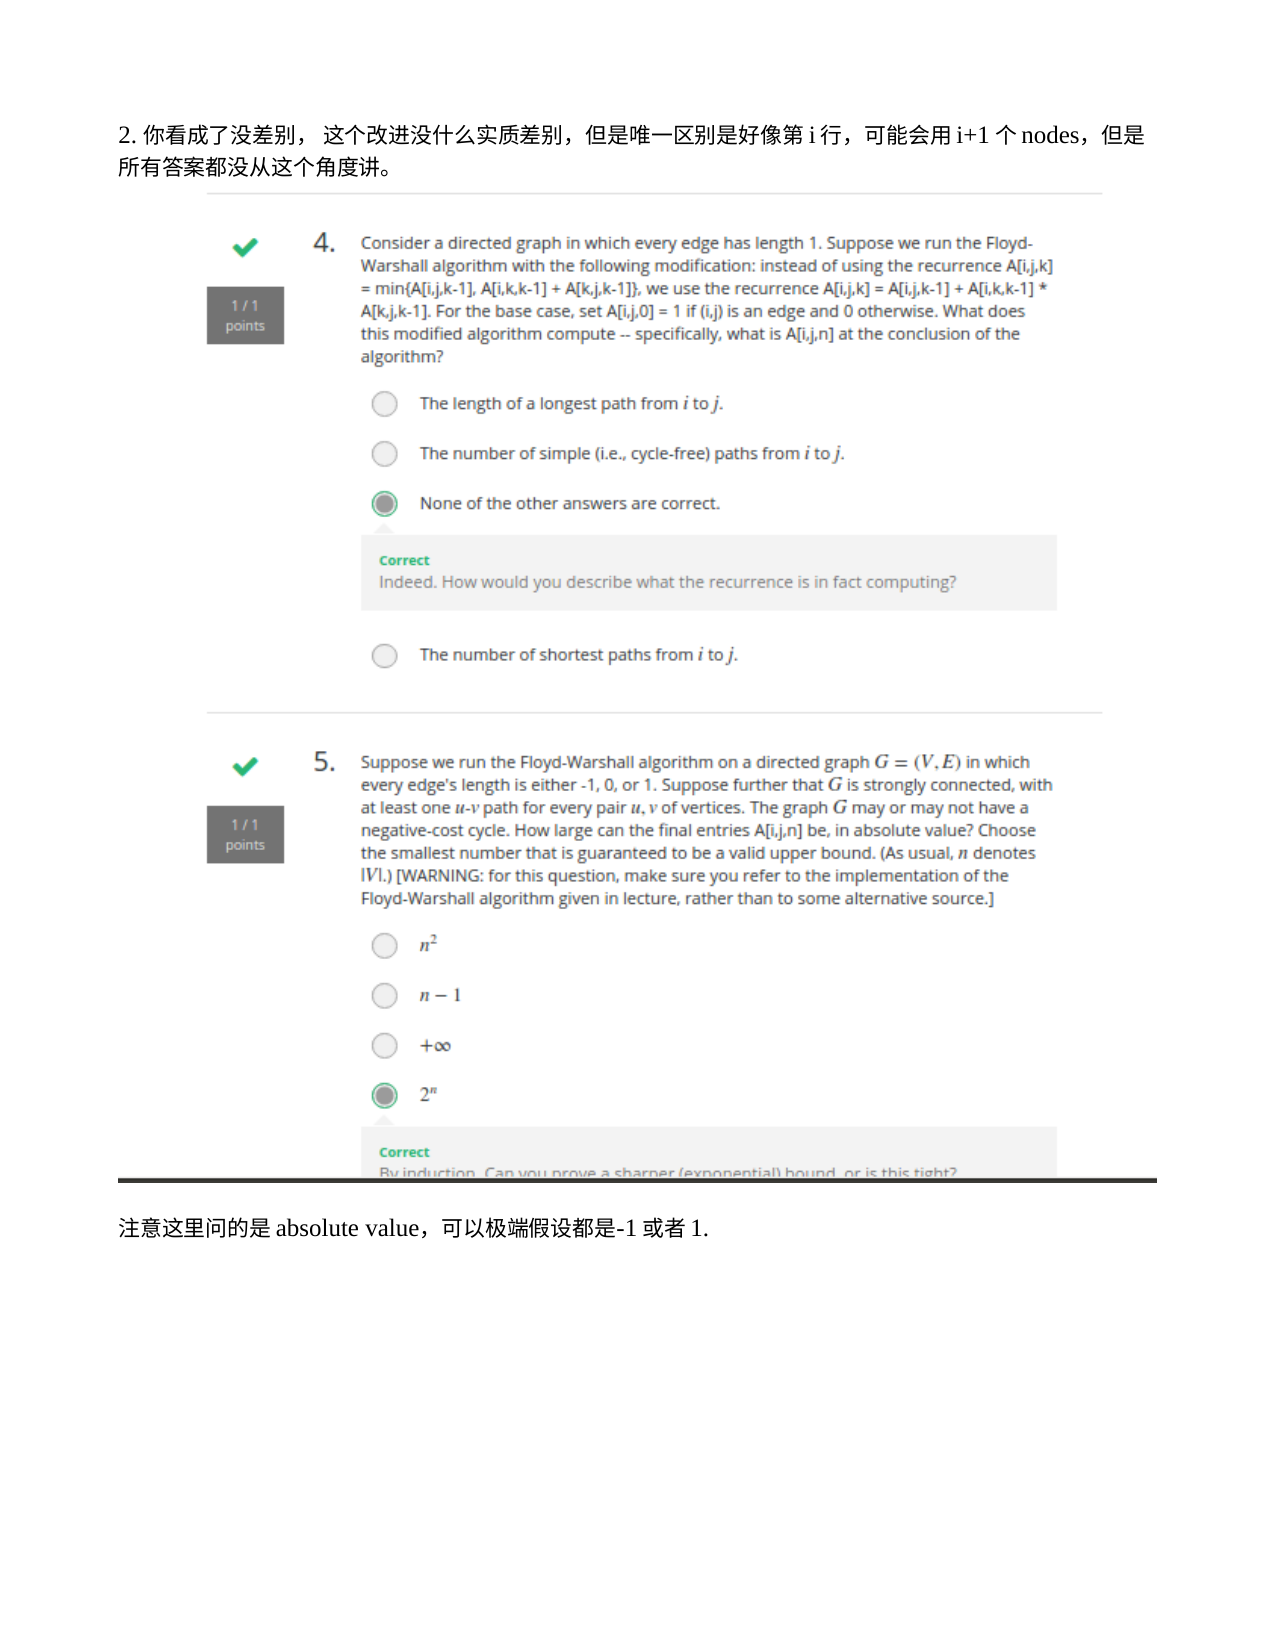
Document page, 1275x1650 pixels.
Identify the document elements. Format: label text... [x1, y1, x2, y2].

text 注意这里问的是absolute value，可以极端假设都是-1或者1. [118, 1211, 1157, 1243]
text 2. 你看成了没差别， 这个改进没什么实质差别，但是唯一区别是好像第i行，可能会用i+1个nodes，但是所有答案都没从这个角度讲。 [118, 118, 1157, 181]
picture [118, 181, 1157, 1183]
